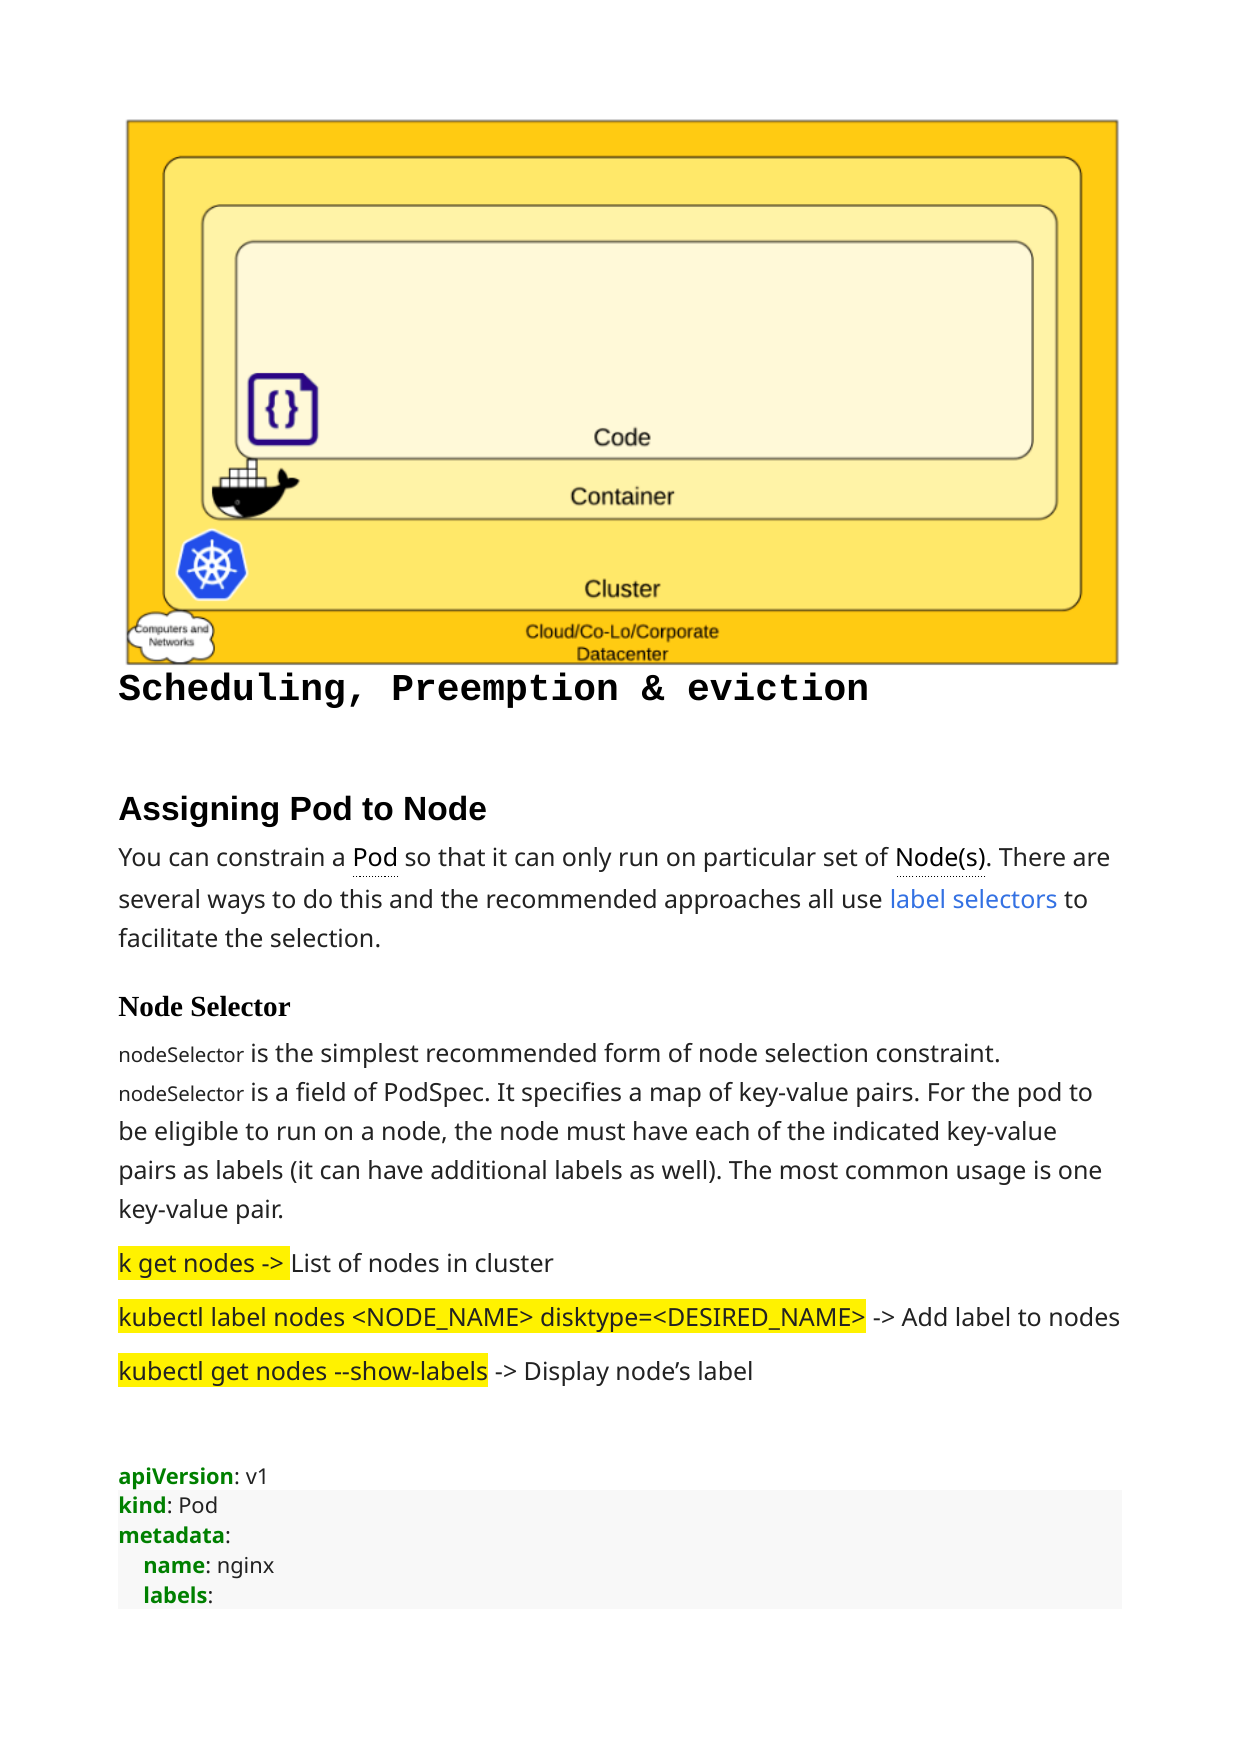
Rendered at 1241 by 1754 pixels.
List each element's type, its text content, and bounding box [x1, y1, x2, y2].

text nodeSelector is the simplest recommended form of node selection constraint. nodeSelector is a field of PodSpec. It specifies a map of key-value pairs. For the pod to be eligible to run on a node, the node must have each of the indicated key-value pairs as labels (it can have additional labels as well). The most common usage is one key-value pair. [118, 1035, 1122, 1226]
subtitle Assigning Pod to Node [118, 788, 1122, 827]
text metadata: [118, 1520, 1122, 1550]
text kubectl get nodes --show-labels -> Display node’s label [118, 1353, 1122, 1387]
text kubectl label nodes <NODE_NAME> disktype=<DESIRED_NAME> -> Add label to nodes [118, 1299, 1122, 1333]
text kind: Pod [118, 1490, 1122, 1520]
text labels: [118, 1580, 1122, 1609]
text You can constrain a Pod so that it can only run on particular set of Node(s). There are several ways to do this and the recommended approaches all use label selectors to facilitate the selection. [118, 839, 1122, 955]
text k get nodes -> List of nodes in cluster [118, 1246, 1122, 1280]
text name: nginx [118, 1550, 1122, 1580]
text apiVersion: v1 [118, 1461, 1122, 1490]
subtitle Scheduling, Preemption & eviction [118, 669, 1122, 755]
subtitle Node Selector [118, 989, 1122, 1023]
picture [118, 118, 1123, 669]
